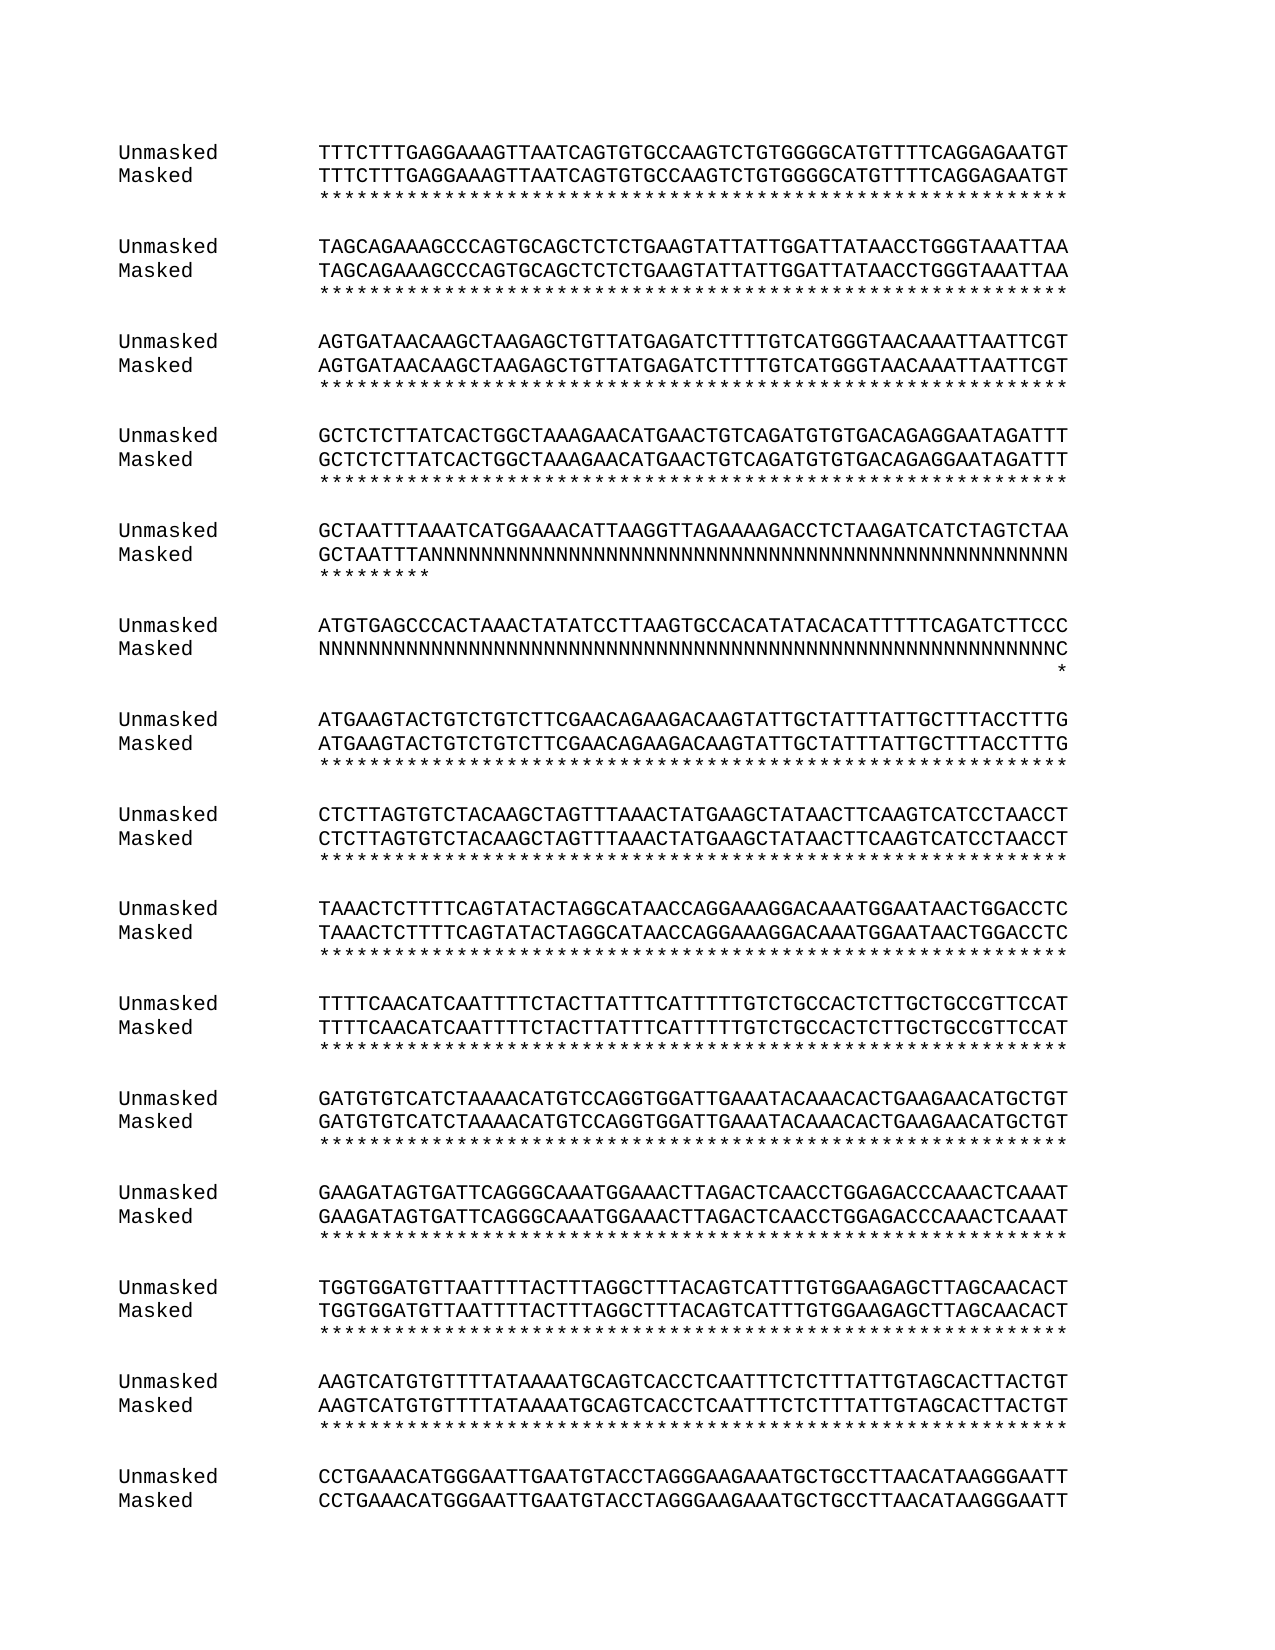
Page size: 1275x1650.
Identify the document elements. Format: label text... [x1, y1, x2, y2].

text * [118, 662, 1157, 686]
text Masked AAGTCATGTGTTTTATAAAATGCAGTCACCTCAATTTCTCTTTATTGTAGCACTTACTGT [118, 1395, 1157, 1419]
text Masked TTTTCAACATCAATTTTCTACTTATTTCATTTTTGTCTGCCACTCTTGCTGCCGTTCCAT [118, 1017, 1157, 1040]
text Unmasked GCTCTCTTATCACTGGCTAAAGAACATGAACTGTCAGATGTGTGACAGAGGAATAGATTT [118, 426, 1157, 449]
text ************************************************************ [118, 757, 1157, 780]
text Masked CCTGAAACATGGGAATTGAATGTACCTAGGGAAGAAATGCTGCCTTAACATAAGGGAATT [118, 1489, 1157, 1513]
text ************************************************************ [118, 1419, 1157, 1442]
text Unmasked TTTTCAACATCAATTTTCTACTTATTTCATTTTTGTCTGCCACTCTTGCTGCCGTTCCAT [118, 993, 1157, 1017]
text Unmasked TTTCTTTGAGGAAAGTTAATCAGTGTGCCAAGTCTGTGGGGCATGTTTTCAGGAGAATGT [118, 142, 1157, 165]
text Masked AGTGATAACAAGCTAAGAGCTGTTATGAGATCTTTTGTCATGGGTAACAAATTAATTCGT [118, 354, 1157, 378]
text Masked GAAGATAGTGATTCAGGGCAAATGGAAACTTAGACTCAACCTGGAGACCCAAACTCAAAT [118, 1206, 1157, 1229]
text Masked GCTCTCTTATCACTGGCTAAAGAACATGAACTGTCAGATGTGTGACAGAGGAATAGATTT [118, 449, 1157, 473]
text Masked TAAACTCTTTTCAGTATACTAGGCATAACCAGGAAAGGACAAATGGAATAACTGGACCTC [118, 922, 1157, 946]
text Unmasked TGGTGGATGTTAATTTTACTTTAGGCTTTACAGTCATTTGTGGAAGAGCTTAGCAACACT [118, 1277, 1157, 1300]
text Unmasked CCTGAAACATGGGAATTGAATGTACCTAGGGAAGAAATGCTGCCTTAACATAAGGGAATT [118, 1466, 1157, 1489]
text Masked GATGTGTCATCTAAAACATGTCCAGGTGGATTGAAATACAAACACTGAAGAACATGCTGT [118, 1111, 1157, 1135]
text Unmasked CTCTTAGTGTCTACAAGCTAGTTTAAACTATGAAGCTATAACTTCAAGTCATCCTAACCT [118, 804, 1157, 827]
text Unmasked TAAACTCTTTTCAGTATACTAGGCATAACCAGGAAAGGACAAATGGAATAACTGGACCTC [118, 898, 1157, 922]
text ************************************************************ [118, 851, 1157, 875]
text ************************************************************ [118, 946, 1157, 969]
text Unmasked ATGTGAGCCCACTAAACTATATCCTTAAGTGCCACATATACACATTTTTCAGATCTTCCC [118, 615, 1157, 638]
text Masked GCTAATTTANNNNNNNNNNNNNNNNNNNNNNNNNNNNNNNNNNNNNNNNNNNNNNNNNNN [118, 544, 1157, 567]
text ************************************************************ [118, 1229, 1157, 1253]
text ************************************************************ [118, 378, 1157, 402]
text Unmasked TAGCAGAAAGCCCAGTGCAGCTCTCTGAAGTATTATTGGATTATAACCTGGGTAAATTAA [118, 236, 1157, 260]
text ************************************************************ [118, 1040, 1157, 1064]
text ************************************************************ [118, 473, 1157, 496]
text Masked NNNNNNNNNNNNNNNNNNNNNNNNNNNNNNNNNNNNNNNNNNNNNNNNNNNNNNNNNNNC [118, 638, 1157, 662]
text Unmasked AAGTCATGTGTTTTATAAAATGCAGTCACCTCAATTTCTCTTTATTGTAGCACTTACTGT [118, 1371, 1157, 1395]
text Masked CTCTTAGTGTCTACAAGCTAGTTTAAACTATGAAGCTATAACTTCAAGTCATCCTAACCT [118, 827, 1157, 851]
text Unmasked AGTGATAACAAGCTAAGAGCTGTTATGAGATCTTTTGTCATGGGTAACAAATTAATTCGT [118, 331, 1157, 354]
text ********* [118, 567, 1157, 591]
text ************************************************************ [118, 1135, 1157, 1158]
text Masked TGGTGGATGTTAATTTTACTTTAGGCTTTACAGTCATTTGTGGAAGAGCTTAGCAACACT [118, 1300, 1157, 1324]
text Masked ATGAAGTACTGTCTGTCTTCGAACAGAAGACAAGTATTGCTATTTATTGCTTTACCTTTG [118, 733, 1157, 757]
text ************************************************************ [118, 189, 1157, 213]
text ************************************************************ [118, 284, 1157, 307]
text Unmasked GAAGATAGTGATTCAGGGCAAATGGAAACTTAGACTCAACCTGGAGACCCAAACTCAAAT [118, 1182, 1157, 1206]
text Unmasked GATGTGTCATCTAAAACATGTCCAGGTGGATTGAAATACAAACACTGAAGAACATGCTGT [118, 1088, 1157, 1111]
text Unmasked GCTAATTTAAATCATGGAAACATTAAGGTTAGAAAAGACCTCTAAGATCATCTAGTCTAA [118, 520, 1157, 544]
text ************************************************************ [118, 1324, 1157, 1348]
text Unmasked ATGAAGTACTGTCTGTCTTCGAACAGAAGACAAGTATTGCTATTTATTGCTTTACCTTTG [118, 709, 1157, 733]
text Masked TAGCAGAAAGCCCAGTGCAGCTCTCTGAAGTATTATTGGATTATAACCTGGGTAAATTAA [118, 260, 1157, 284]
text Masked TTTCTTTGAGGAAAGTTAATCAGTGTGCCAAGTCTGTGGGGCATGTTTTCAGGAGAATGT [118, 165, 1157, 189]
